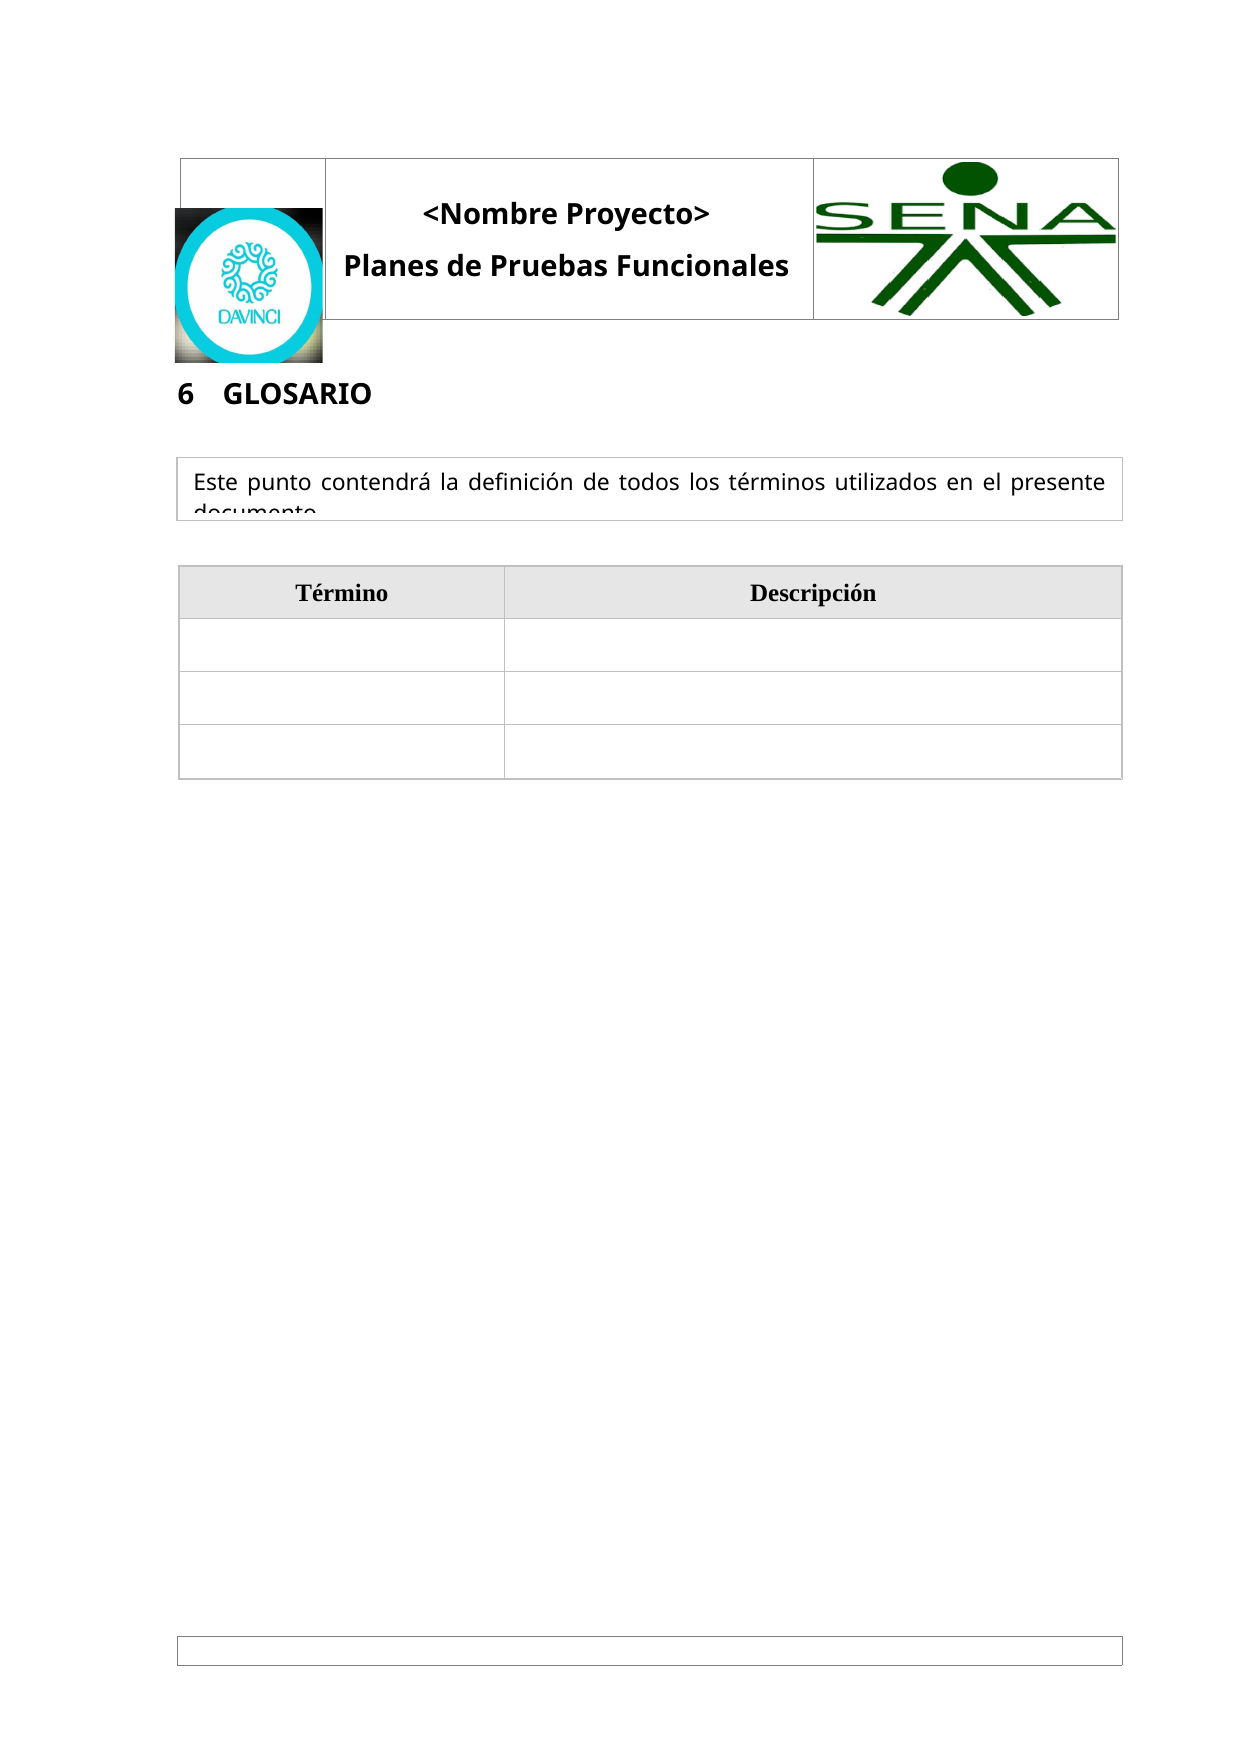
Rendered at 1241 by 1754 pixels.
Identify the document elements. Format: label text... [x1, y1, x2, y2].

subtitle GLOSARIO [177, 373, 1122, 413]
table_header Término [180, 567, 504, 618]
table_cell [180, 672, 504, 724]
table_header Descripción [505, 567, 1121, 618]
text Este punto contendrá la definición de todos los términos utilizados en el presente documento. [193, 466, 1106, 512]
table_cell [180, 725, 504, 777]
table_cell [505, 725, 1121, 777]
table_cell [505, 672, 1121, 724]
table_cell [180, 619, 504, 671]
table_cell [505, 619, 1121, 671]
